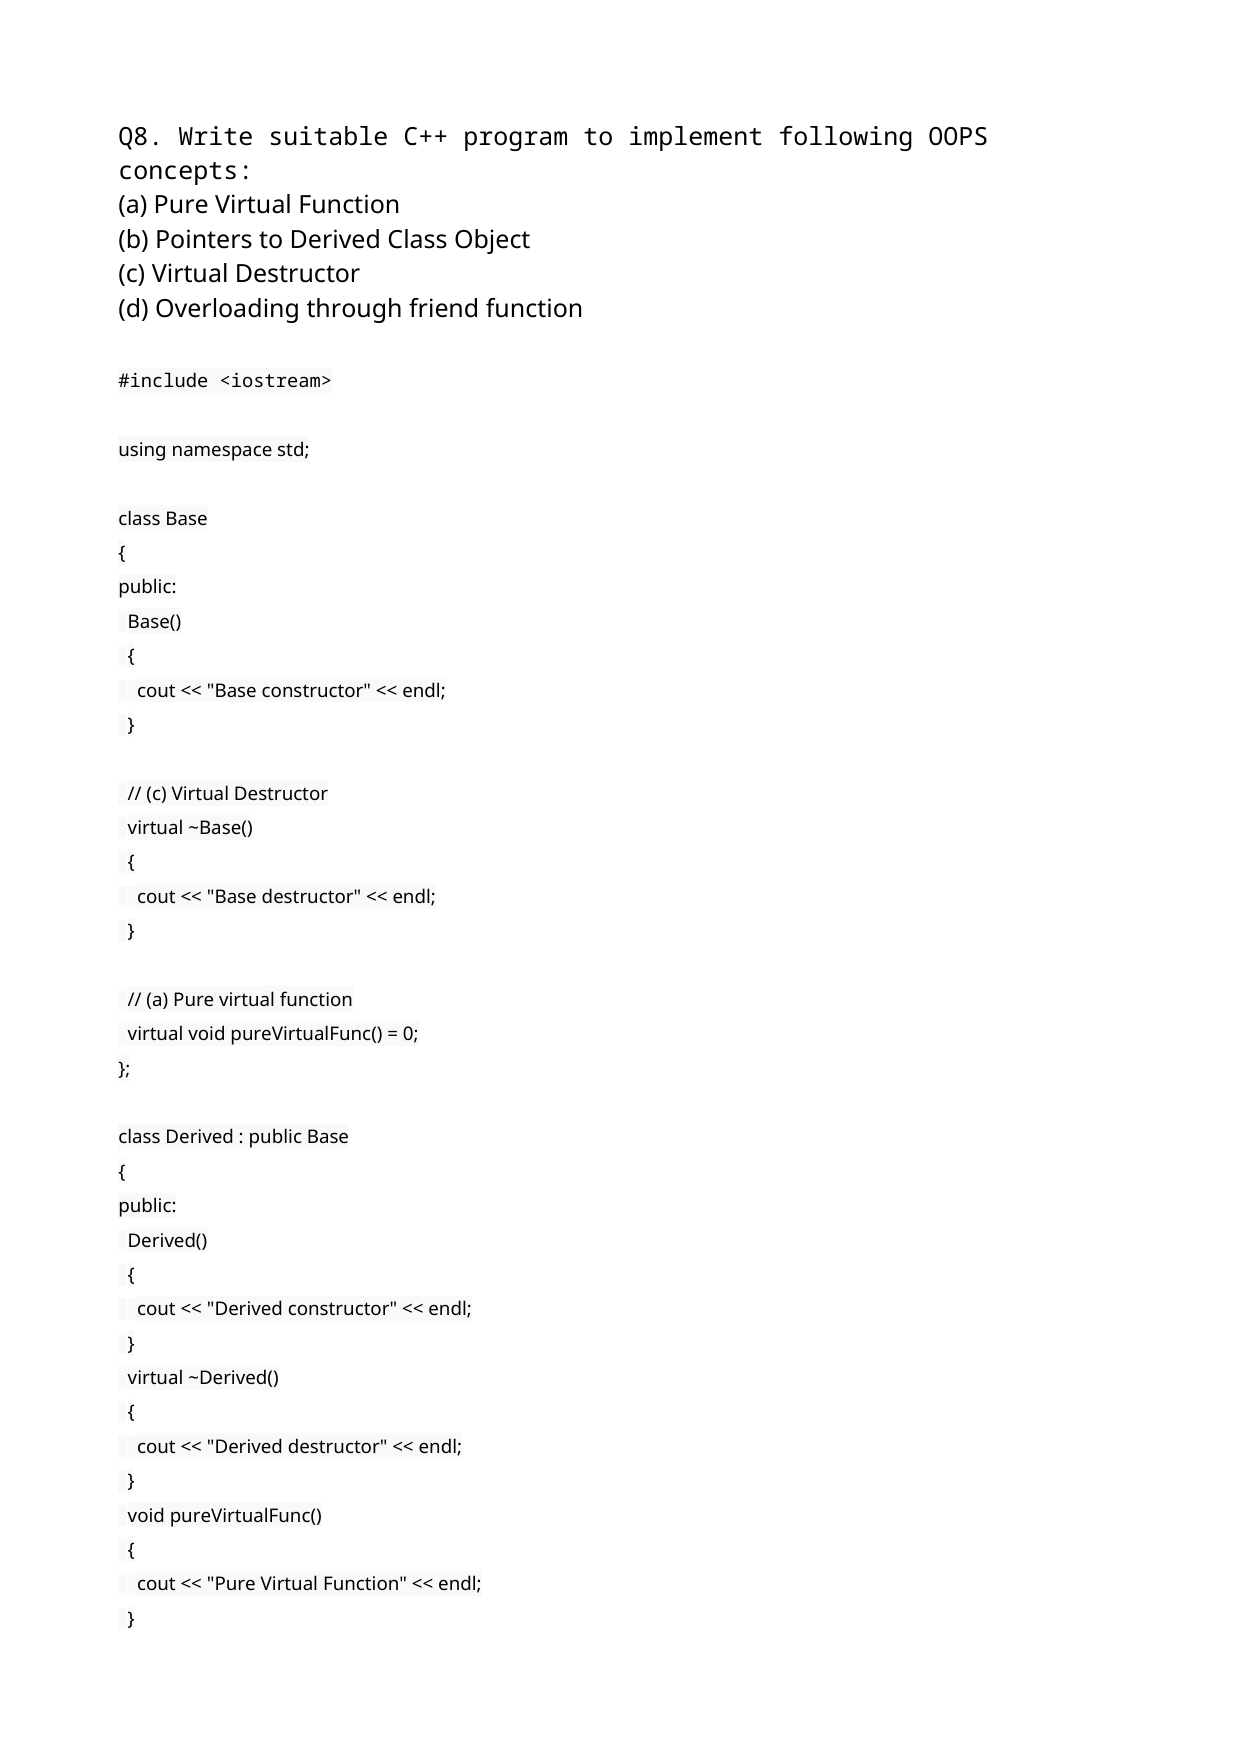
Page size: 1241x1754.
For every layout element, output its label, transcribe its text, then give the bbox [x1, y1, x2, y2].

text { [118, 1527, 1122, 1562]
text cout << "Derived constructor" << endl; [118, 1287, 1122, 1321]
text void pureVirtualFunc() [118, 1493, 1122, 1527]
text { [118, 634, 1122, 668]
text using namespace std; [118, 427, 1122, 462]
text { [118, 840, 1122, 874]
text // (c) Virtual Destructor [118, 771, 1122, 806]
text { [118, 531, 1122, 565]
text cout << "Base constructor" << endl; [118, 668, 1122, 702]
text #include <iostream> [118, 359, 1122, 393]
text class Derived : public Base [118, 1115, 1122, 1149]
text (d) Overloading through friend function [118, 290, 1122, 324]
text public: [118, 565, 1122, 599]
text class Base [118, 496, 1122, 531]
text Base() [118, 599, 1122, 634]
text virtual ~Base() [118, 806, 1122, 840]
text (a) Pure Virtual Function [118, 187, 1122, 221]
text } [118, 1459, 1122, 1493]
text cout << "Derived destructor" << endl; [118, 1424, 1122, 1459]
text Derived() [118, 1218, 1122, 1252]
text // (a) Pure virtual function [118, 977, 1122, 1012]
text (b) Pointers to Derived Class Object [118, 221, 1122, 256]
text Q8. Write suitable C++ program to implement following OOPS concepts: [118, 118, 1122, 187]
text { [118, 1149, 1122, 1184]
text virtual ~Derived() [118, 1356, 1122, 1390]
text } [118, 909, 1122, 943]
text { [118, 1252, 1122, 1287]
text } [118, 1321, 1122, 1356]
text public: [118, 1184, 1122, 1218]
text cout << "Base destructor" << endl; [118, 874, 1122, 909]
text { [118, 1390, 1122, 1424]
text }; [118, 1046, 1122, 1081]
text } [118, 1596, 1122, 1631]
text cout << "Pure Virtual Function" << endl; [118, 1562, 1122, 1596]
text virtual void pureVirtualFunc() = 0; [118, 1012, 1122, 1046]
text (c) Virtual Destructor [118, 256, 1122, 290]
text } [118, 702, 1122, 737]
